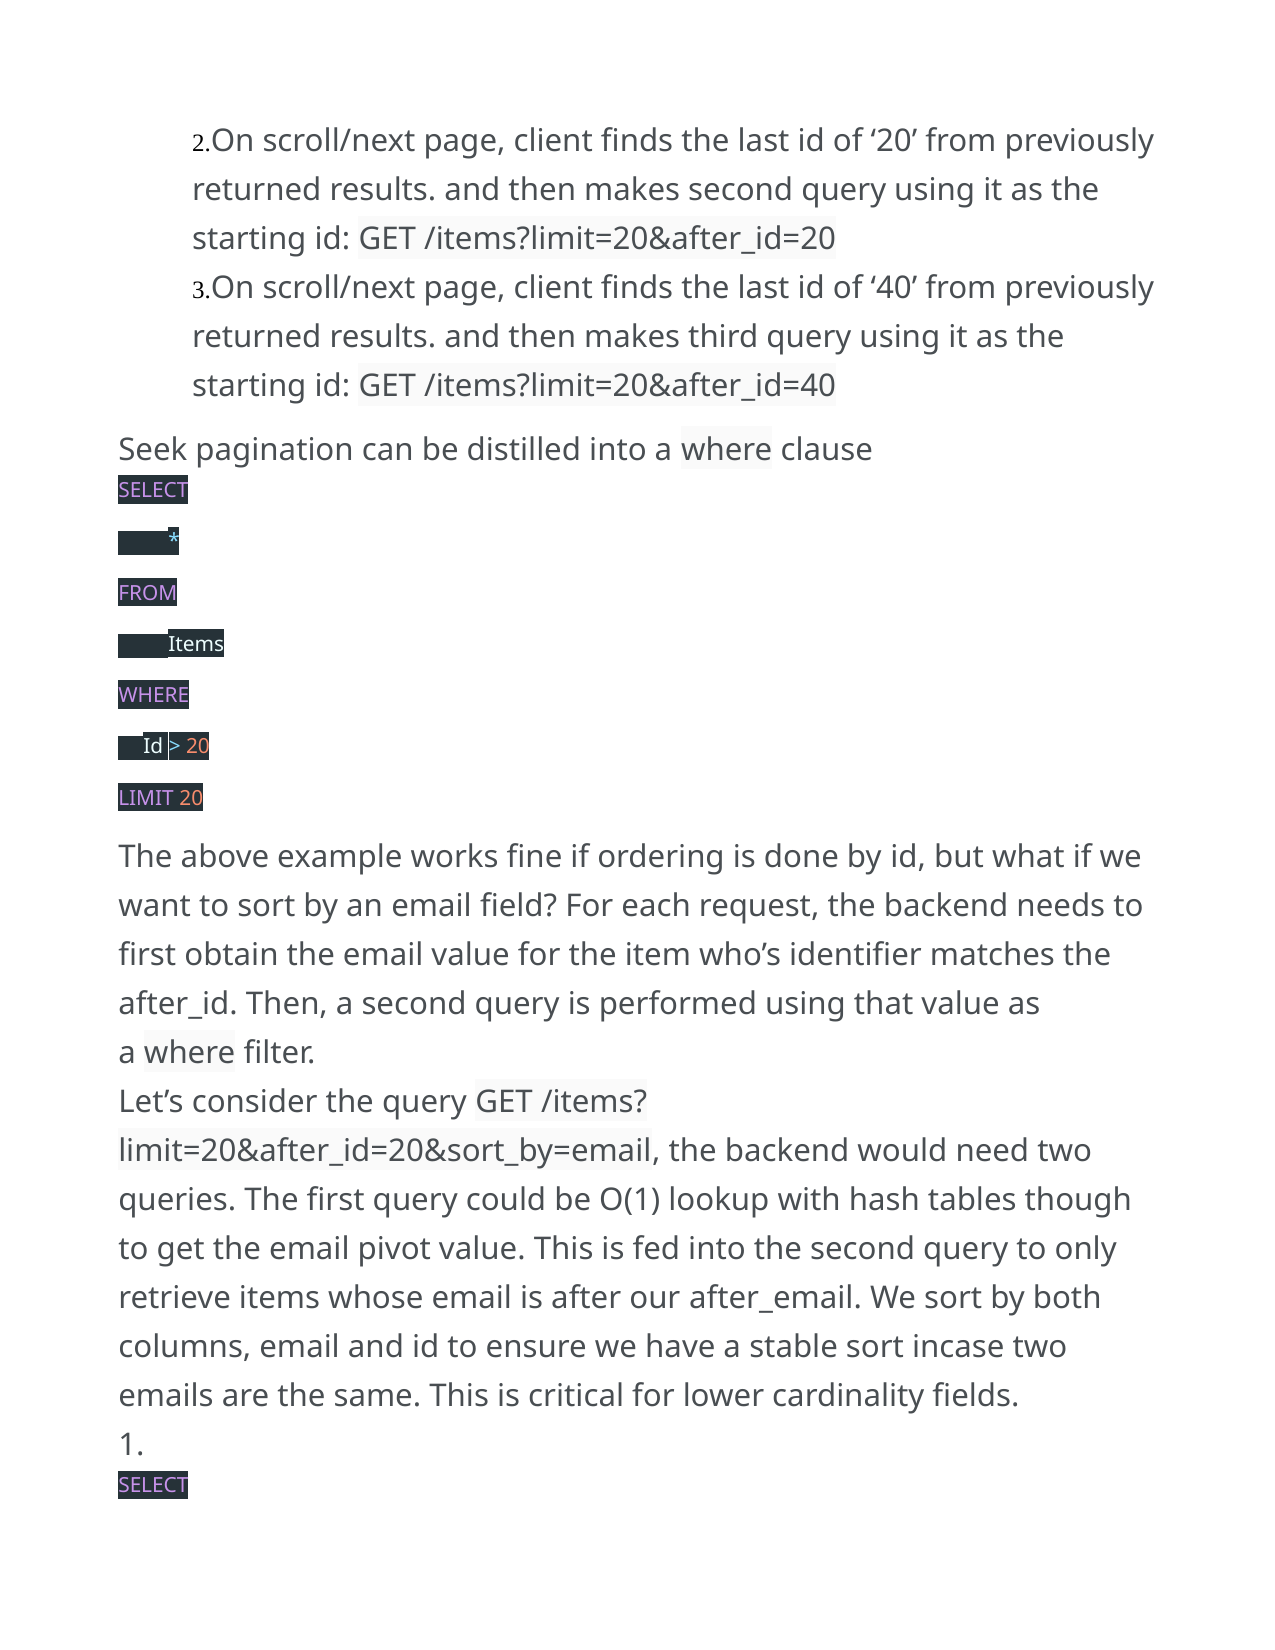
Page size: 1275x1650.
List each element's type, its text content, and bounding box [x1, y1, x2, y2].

text 1. [118, 1422, 1157, 1464]
text Items [118, 629, 1157, 658]
text * [118, 527, 1157, 555]
text Seek pagination can be distilled into a where clause [118, 426, 1157, 469]
text SELECT [118, 1471, 1157, 1499]
text WHERE [118, 680, 1157, 709]
list On scroll/next page, client finds the last id of ‘40’ from previously returned results. and then makes third query using it as the starting id: GET /items?limit=20&after_id=40 [118, 265, 1157, 406]
text FROM [118, 578, 1157, 606]
text Let’s consider the query GET /items?limit=20&after_id=20&sort_by=email, the backend would need two queries. The first query could be O(1) lookup with hash tables though to get the email pivot value. This is fed into the second query to only retrieve items whose email is after our after_email. We sort by both columns, email and id to ensure we have a stable sort incase two emails are the same. This is critical for lower cardinality fields. [118, 1079, 1157, 1415]
text SELECT [118, 475, 1157, 504]
list On scroll/next page, client finds the last id of ‘20’ from previously returned results. and then makes second query using it as the starting id: GET /items?limit=20&after_id=20 [118, 118, 1157, 259]
text Id > 20 [118, 732, 1157, 760]
text LIMIT 20 [118, 783, 1157, 811]
text The above example works fine if ordering is done by id, but what if we want to sort by an email field? For each request, the backend needs to first obtain the email value for the item who’s identifier matches the after_id. Then, a second query is performed using that value as a where filter. [118, 834, 1157, 1072]
